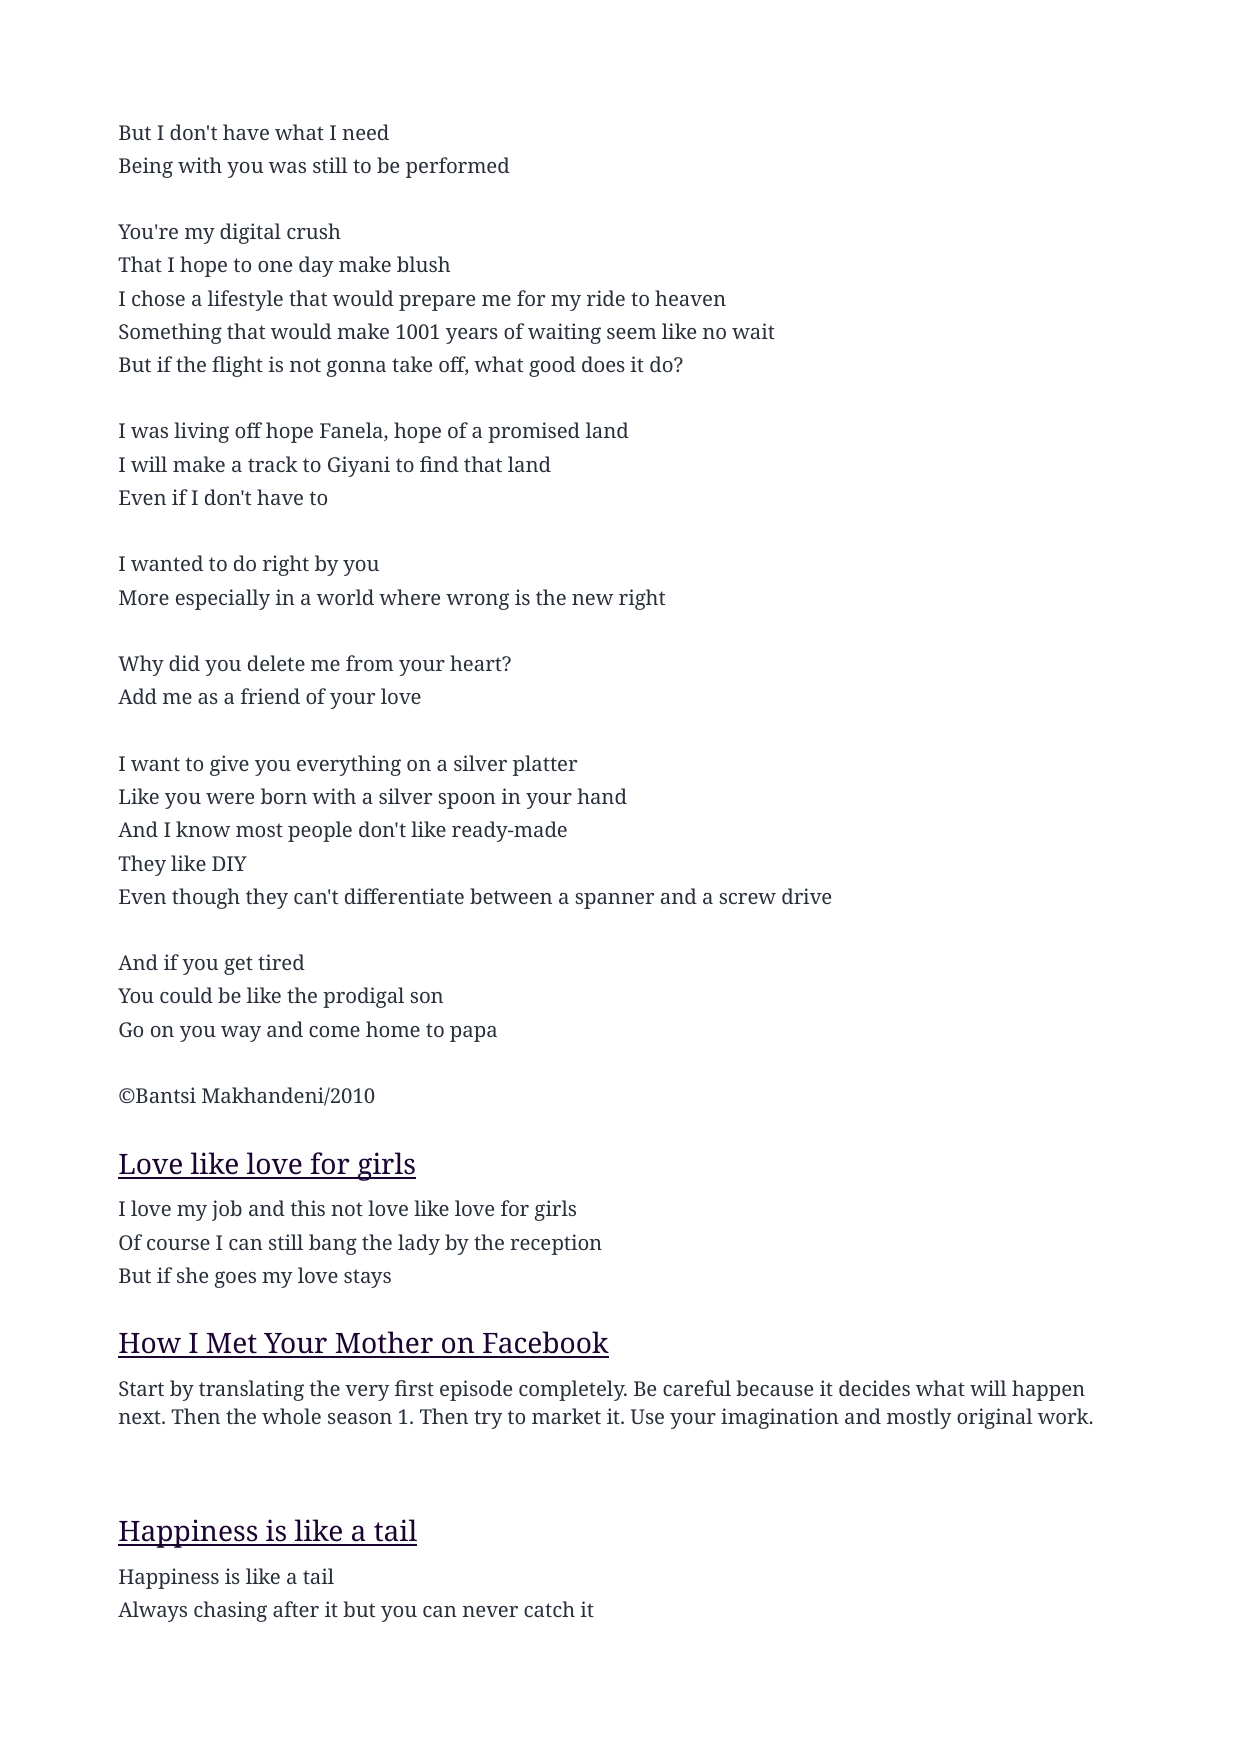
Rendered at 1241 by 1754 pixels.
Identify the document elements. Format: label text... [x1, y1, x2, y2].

subtitle How I Met Your Mother on Facebook [118, 1324, 1122, 1362]
subtitle Happiness is like a tail [118, 1512, 1122, 1550]
text But I don't have what I need Being with you was still to be performed You're my digital crush That I hope to one day make blush I chose a lifestyle that would prepare me for my ride to heaven Something that would make 1001 years of waiting seem like no wait But if the flight is not gonna take off, what good does it do? I was living off hope Fanela, hope of a promised land I will make a track to Giyani to find that land Even if I don't have to I wanted to do right by you More especially in a world where wrong is the new right Why did you delete me from your heart? Add me as a friend of your love I want to give you everything on a silver platter Like you were born with a silver spoon in your hand And I know most people don't like ready-made They like DIY Even though they can't differentiate between a spanner and a screw drive And if you get tired You could be like the prodigal son Go on you way and come home to papa ©Bantsi Makhandeni/2010 [118, 118, 1122, 1109]
text I love my job and this not love like love for girls Of course I can still bang the lady by the reception But if she goes my love stays [118, 1195, 1122, 1289]
text Start by translating the very first episode completely. Be careful because it decides what will happen next. Then the whole season 1. Then try to market it. Use your imagination and mostly original work. [118, 1375, 1122, 1430]
text Happiness is like a tail Always chasing after it but you can never catch it [118, 1562, 1122, 1623]
subtitle Love like love for girls [118, 1144, 1122, 1182]
